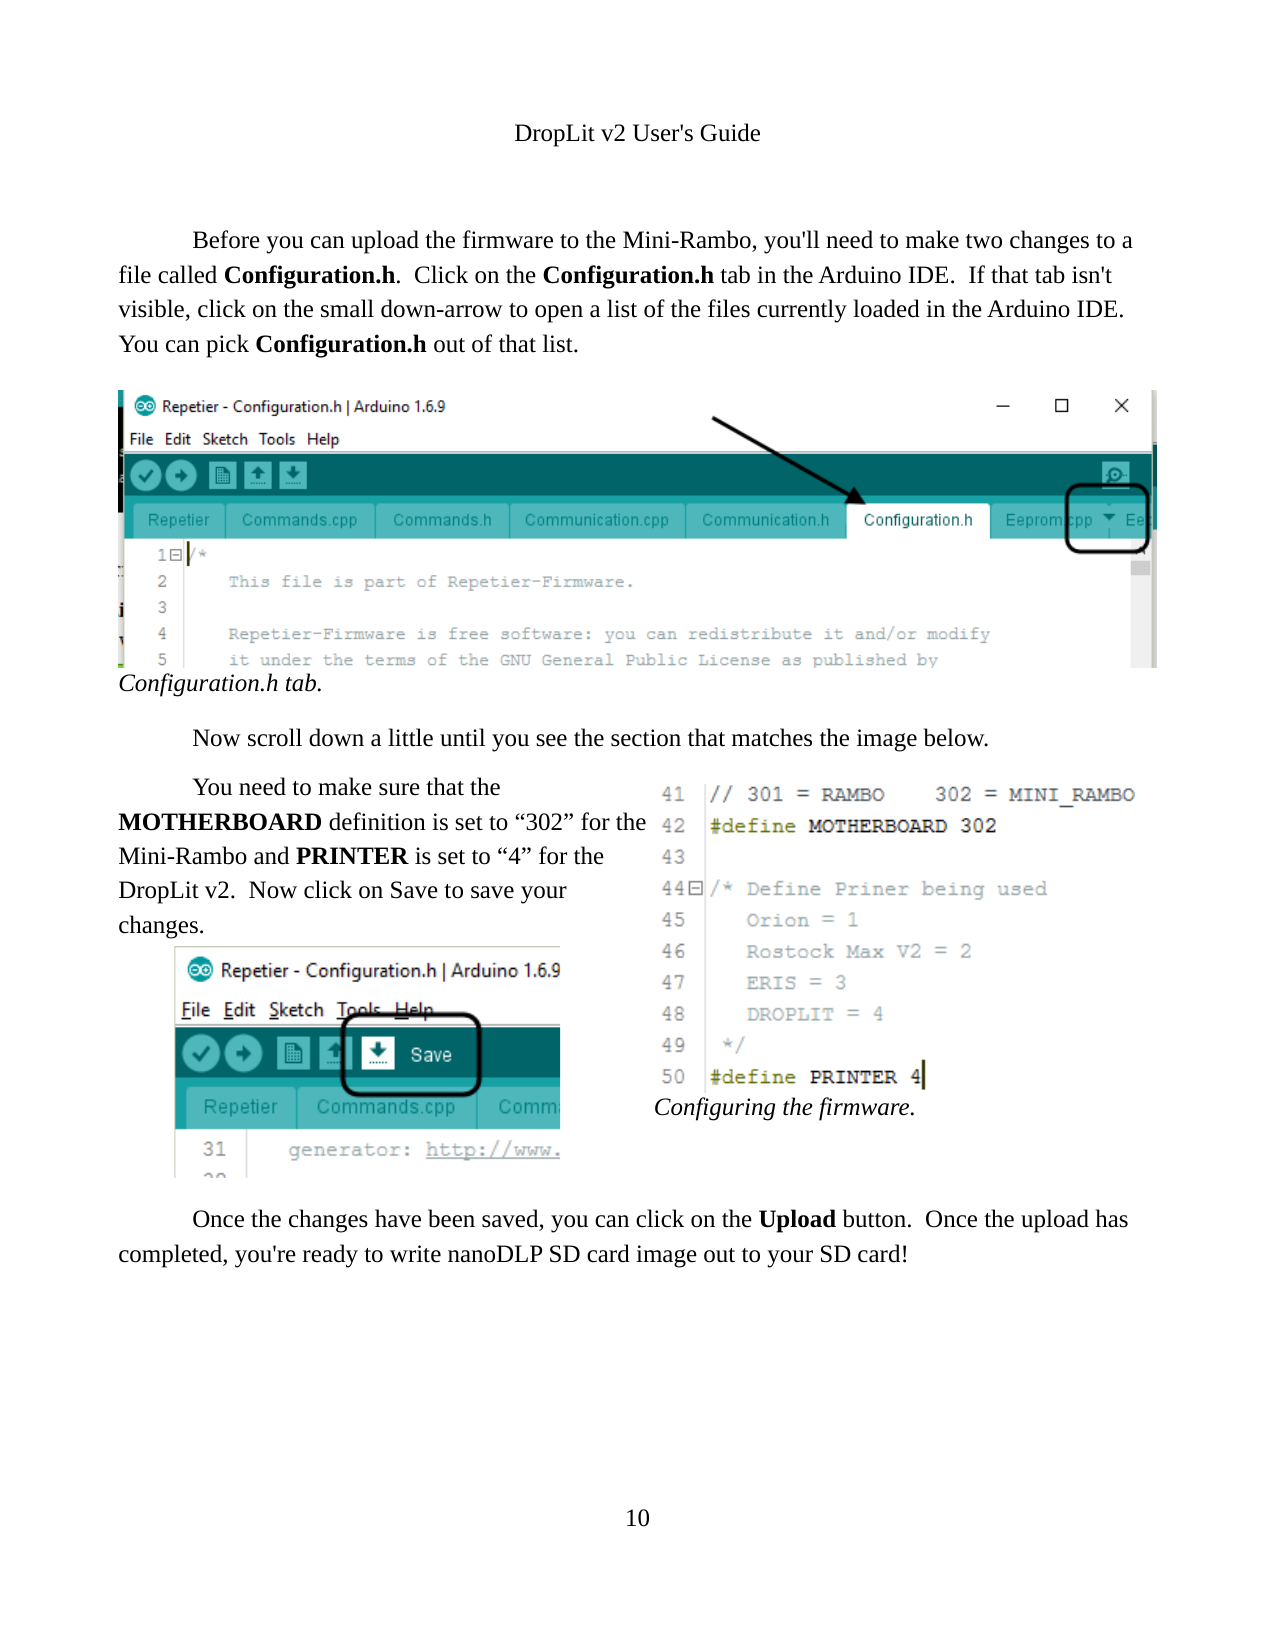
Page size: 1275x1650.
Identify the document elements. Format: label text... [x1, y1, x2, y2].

text Now scroll down a little until you see the section that matches the image below. [118, 697, 1157, 752]
picture [174, 946, 561, 1178]
picture [118, 390, 1157, 668]
picture [653, 784, 1157, 1093]
text Configuring the firmware. [654, 1093, 1157, 1121]
text Configuration.h tab. [118, 668, 1157, 697]
text Once the changes have been saved, you can click on the Upload button. Once the upload has completed, you're ready to write nanoDLP SD card image out to your SD card! [118, 1204, 1157, 1268]
text [118, 378, 1157, 390]
text You need to make sure that the MOTHERBOARD definition is set to “302” for the Mini-Rambo and PRINTER is set to “4” for the DropLit v2. Now click on Save to save your changes. [118, 772, 1157, 939]
text Before you can upload the firmware to the Mini-Rambo, you'll need to make two changes to a file called Configuration.h. Click on the Configuration.h tab in the Arduino IDE. If that tab isn't visible, click on the small down-arrow to open a list of the files currently loaded in the Arduino IDE. You can pick Configuration.h out of that list. [118, 225, 1157, 358]
